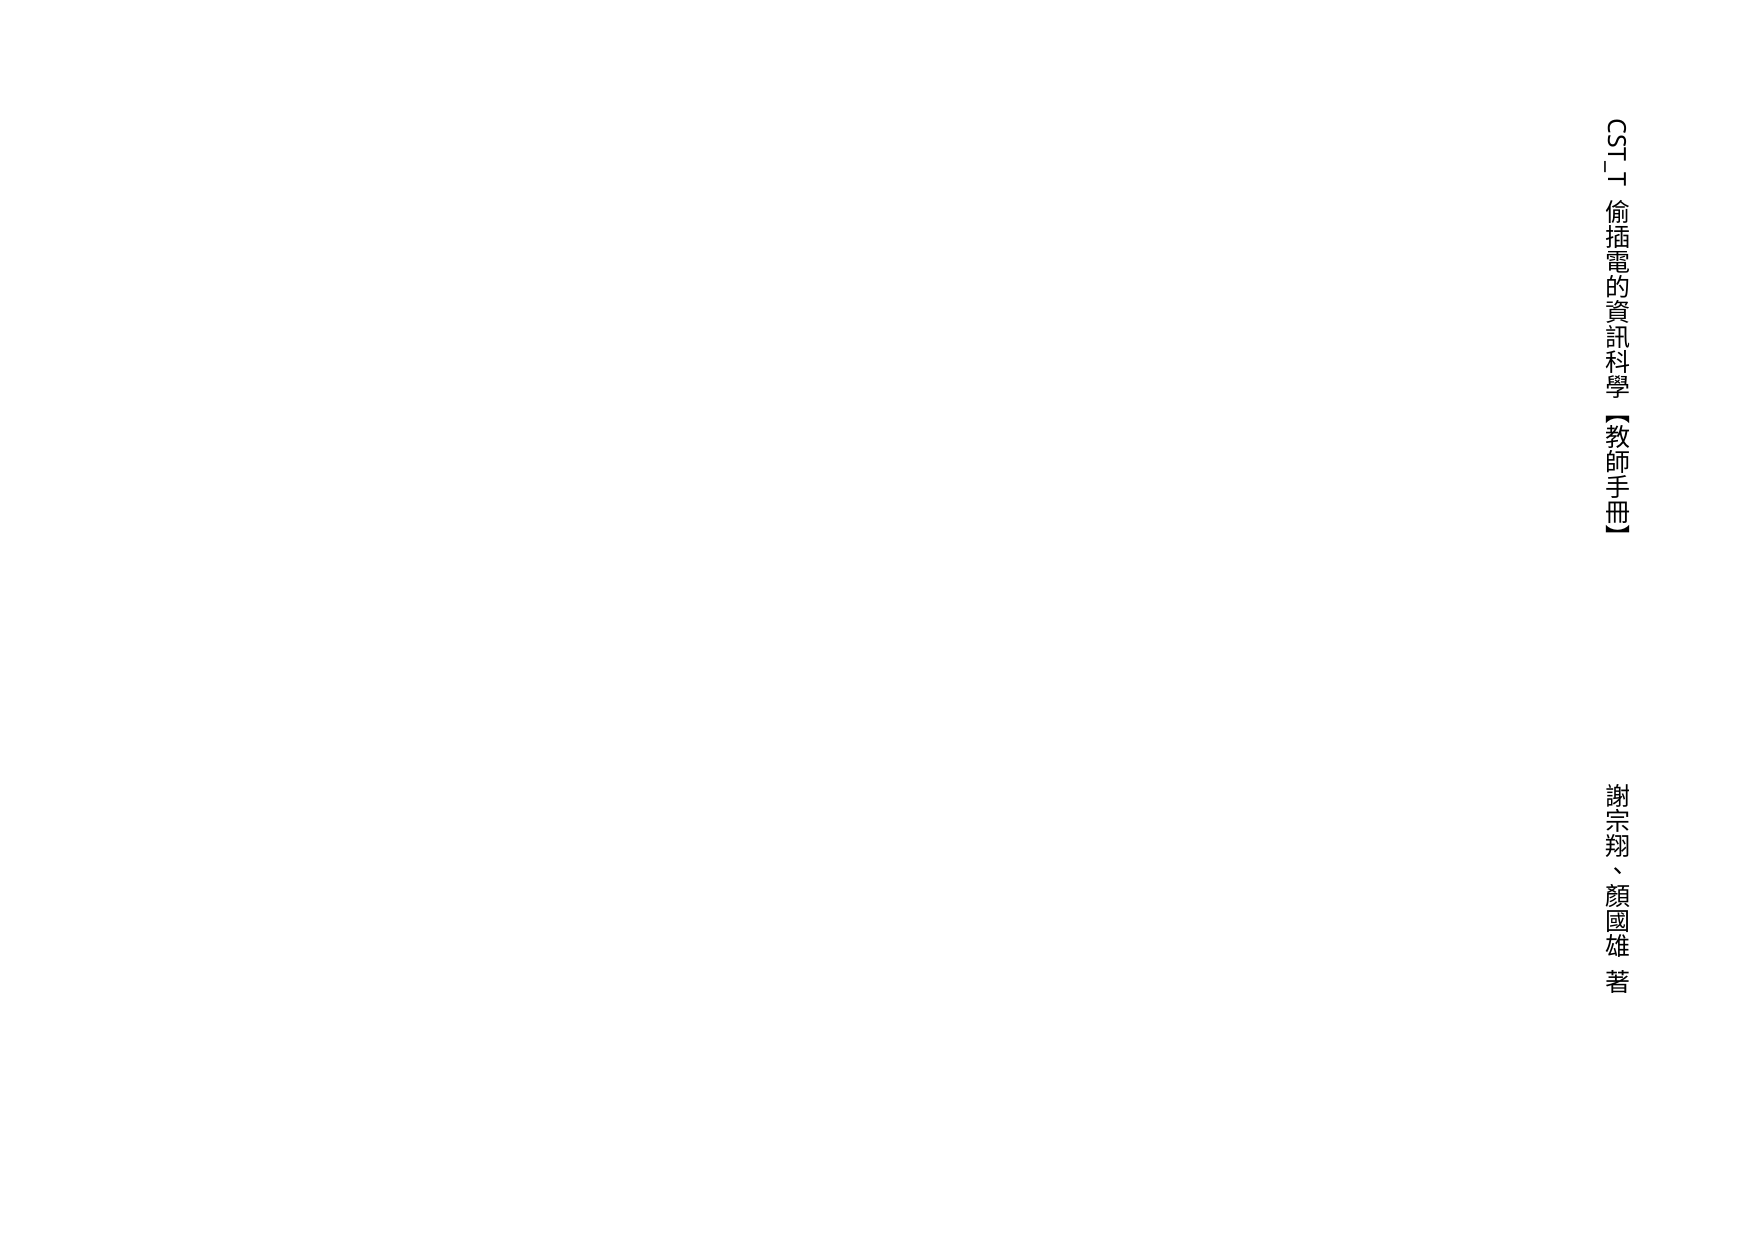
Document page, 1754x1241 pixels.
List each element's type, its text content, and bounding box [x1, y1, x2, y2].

text CST_T 偷插電的資訊科學【教師手冊】 謝宗翔、顏國雄 著 [1599, 118, 1636, 1122]
